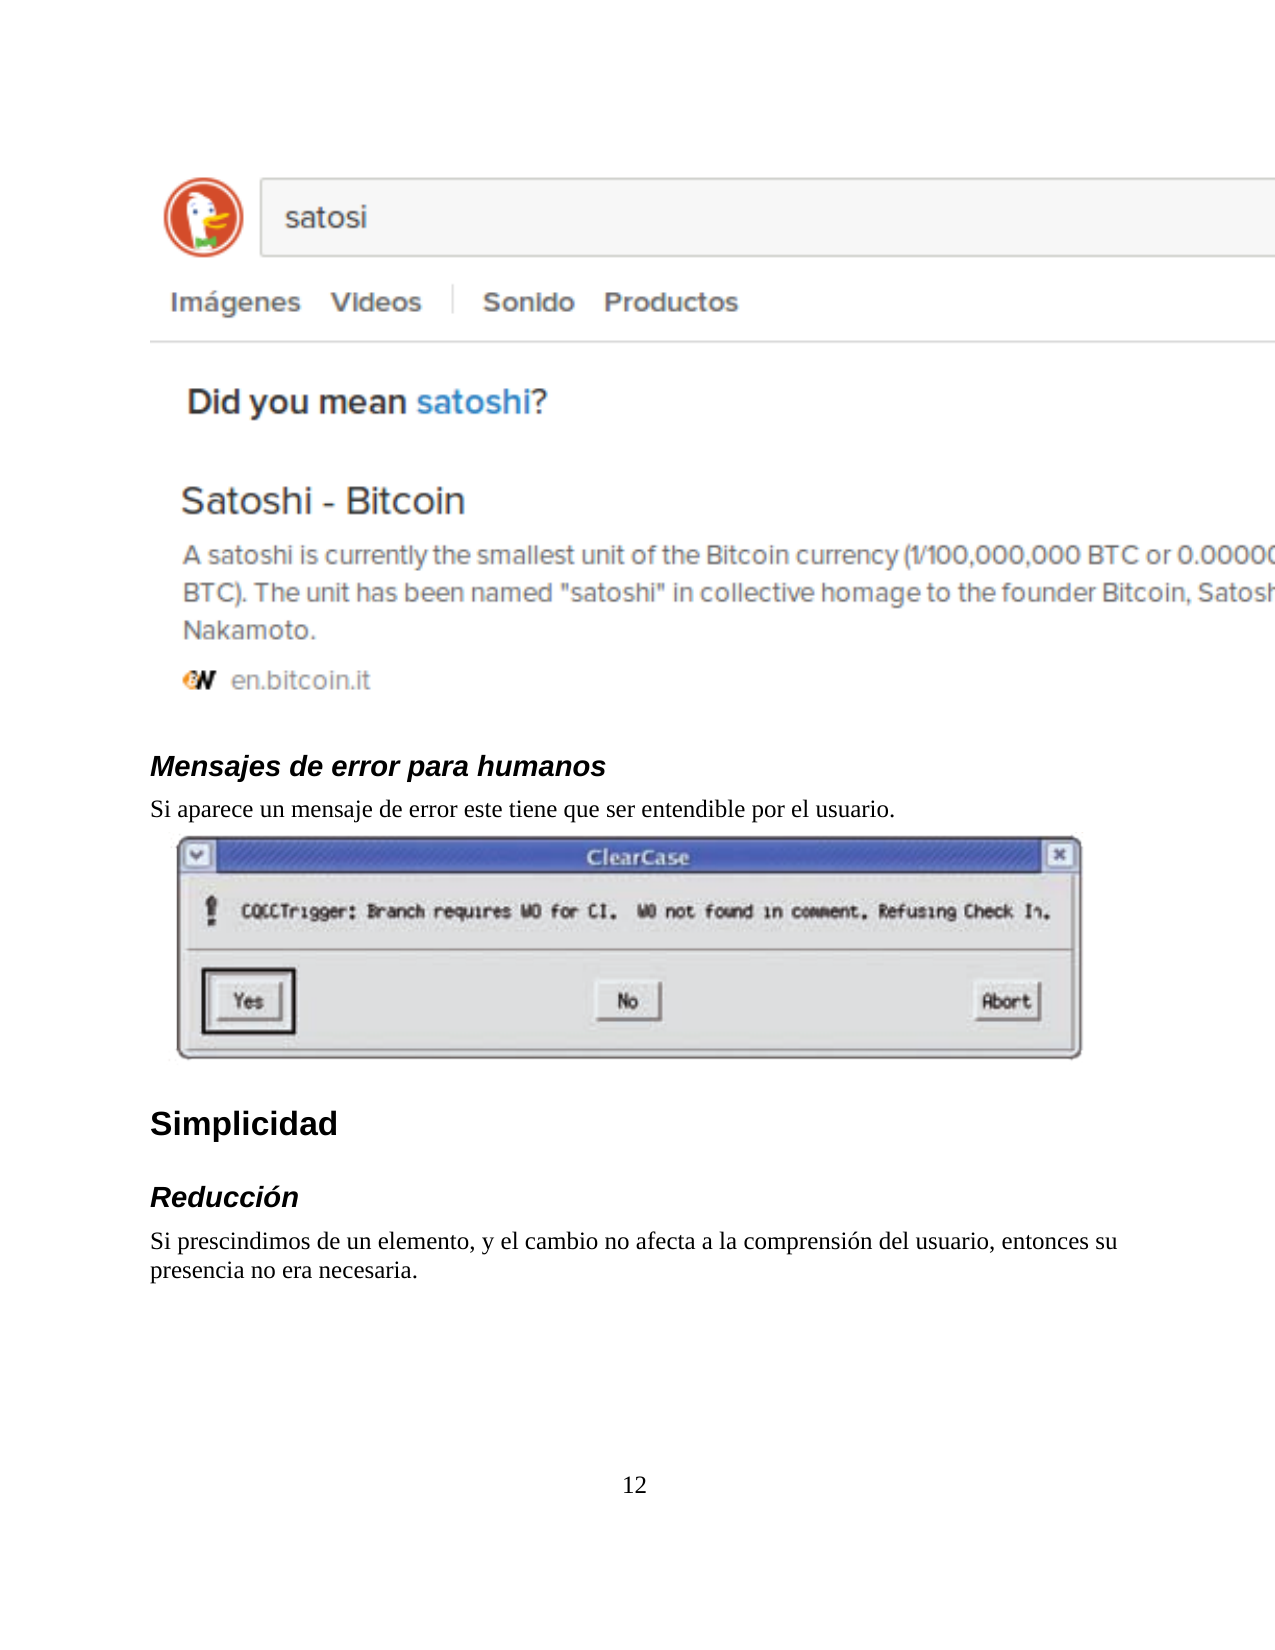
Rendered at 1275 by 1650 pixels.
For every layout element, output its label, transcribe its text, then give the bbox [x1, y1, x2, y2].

picture [150, 832, 1111, 1070]
text Si aparece un mensaje de error este tiene que ser entendible por el usuario. [150, 794, 1125, 823]
text Si prescindimos de un elemento, y el cambio no afecta a la comprensión del usuario, entonces su presencia no era necesaria. [150, 1226, 1125, 1283]
subtitle Mensajes de error para humanos [150, 748, 1125, 782]
subtitle Reducción [150, 1180, 1125, 1213]
picture [150, 150, 1275, 715]
subtitle Simplicidad [150, 1104, 1125, 1142]
